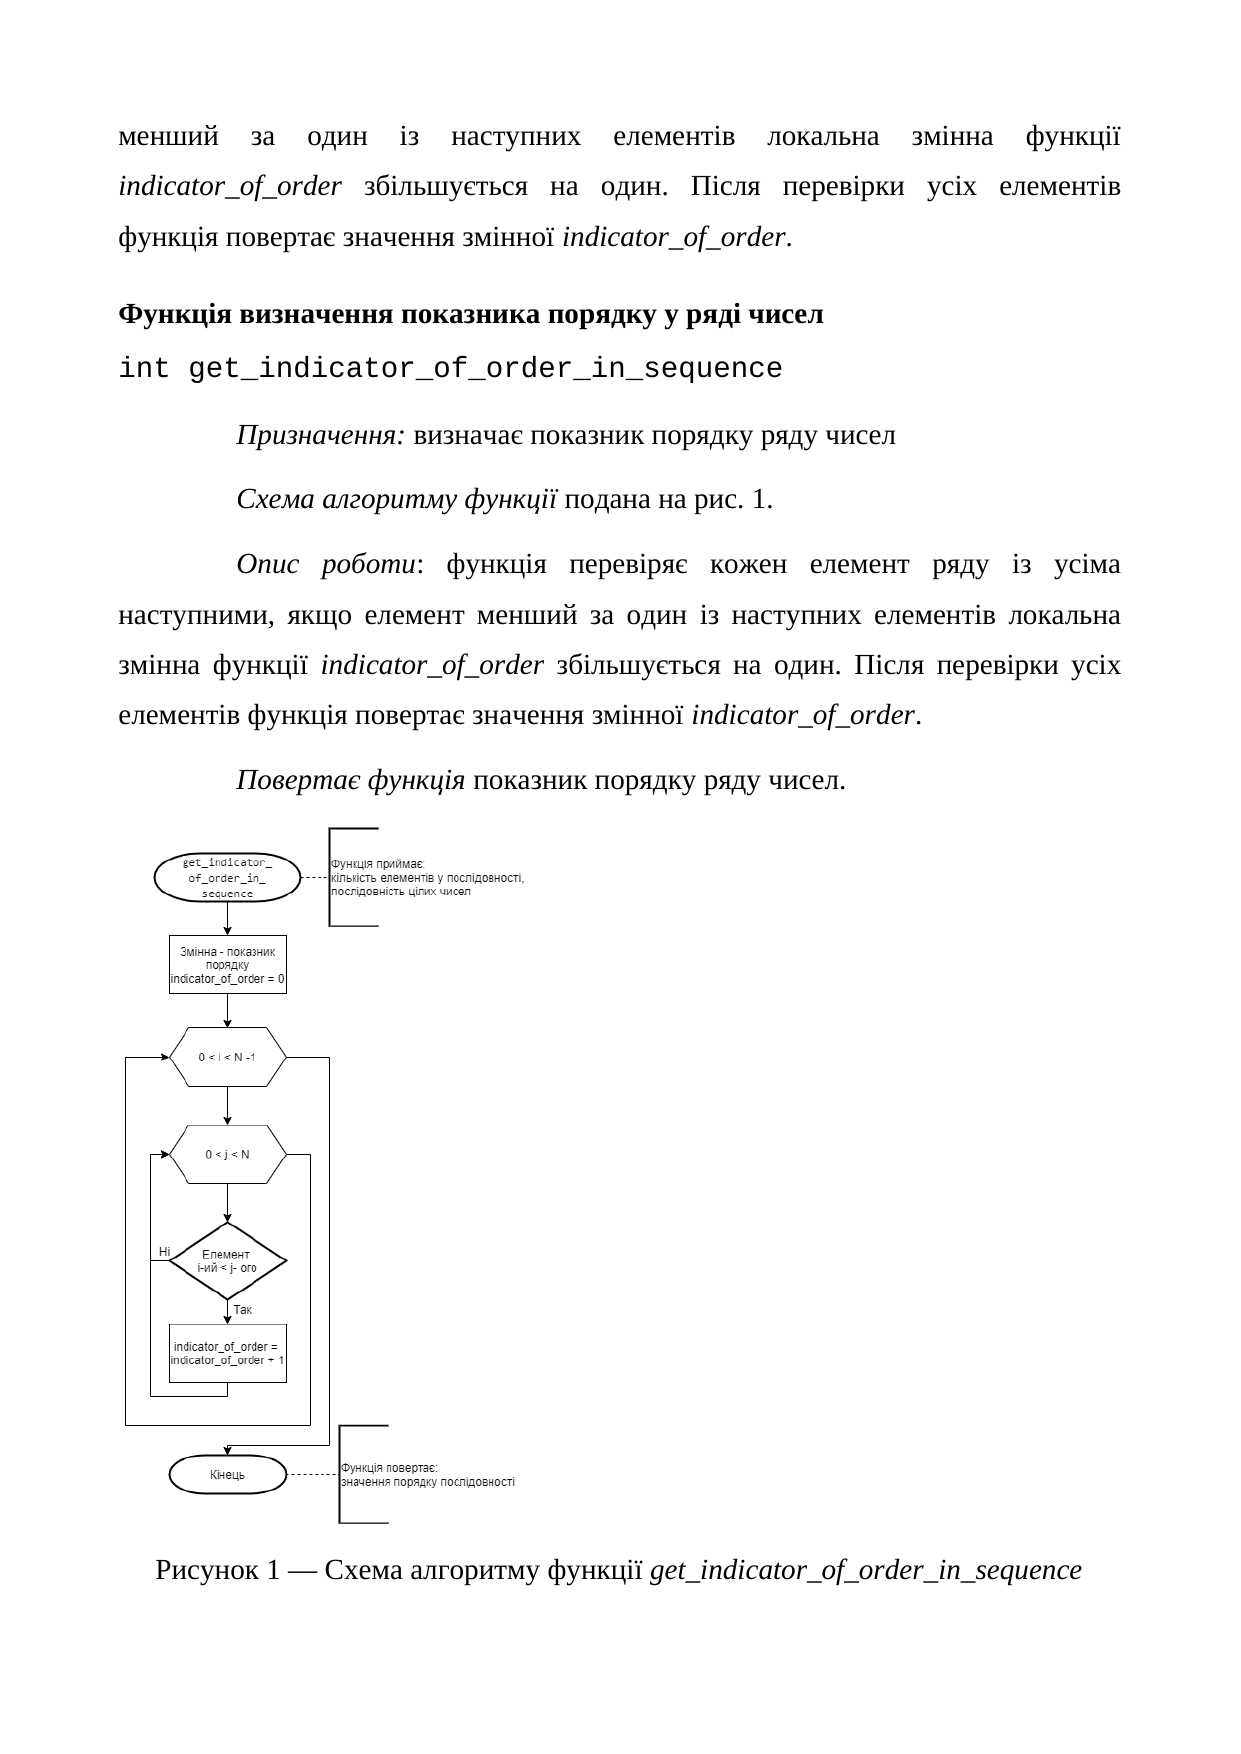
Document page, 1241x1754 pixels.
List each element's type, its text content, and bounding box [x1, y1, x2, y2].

text Функція визначення показника порядку у ряді чисел [118, 296, 1122, 330]
text Рисунок 1 — Схема алгоритму функції get_indicator_of_order_in_sequence [118, 1552, 1122, 1586]
text Призначення: визначає показник порядку ряду чисел [118, 417, 1122, 450]
text Схема алгоритму функції подана на рис. 1. [118, 482, 1122, 515]
text Повертає функція показник порядку ряду чисел. [118, 762, 1122, 796]
text менший за один із наступних елементів локальна змінна функції indicator_of_order збільшується на один. Після перевірки усіх елементів функція повертає значення змінної indicator_of_order. [118, 118, 1122, 252]
text int get_indicator_of_order_in_sequence [118, 353, 1122, 386]
text Опис роботи: функція перевіряє кожен елемент ряду із усіма наступними, якщо елемент менший за один із наступних елементів локальна змінна функції indicator_of_order збільшується на один. Після перевірки усіх елементів функція повертає значення змінної indicator_of_order. [118, 547, 1122, 731]
